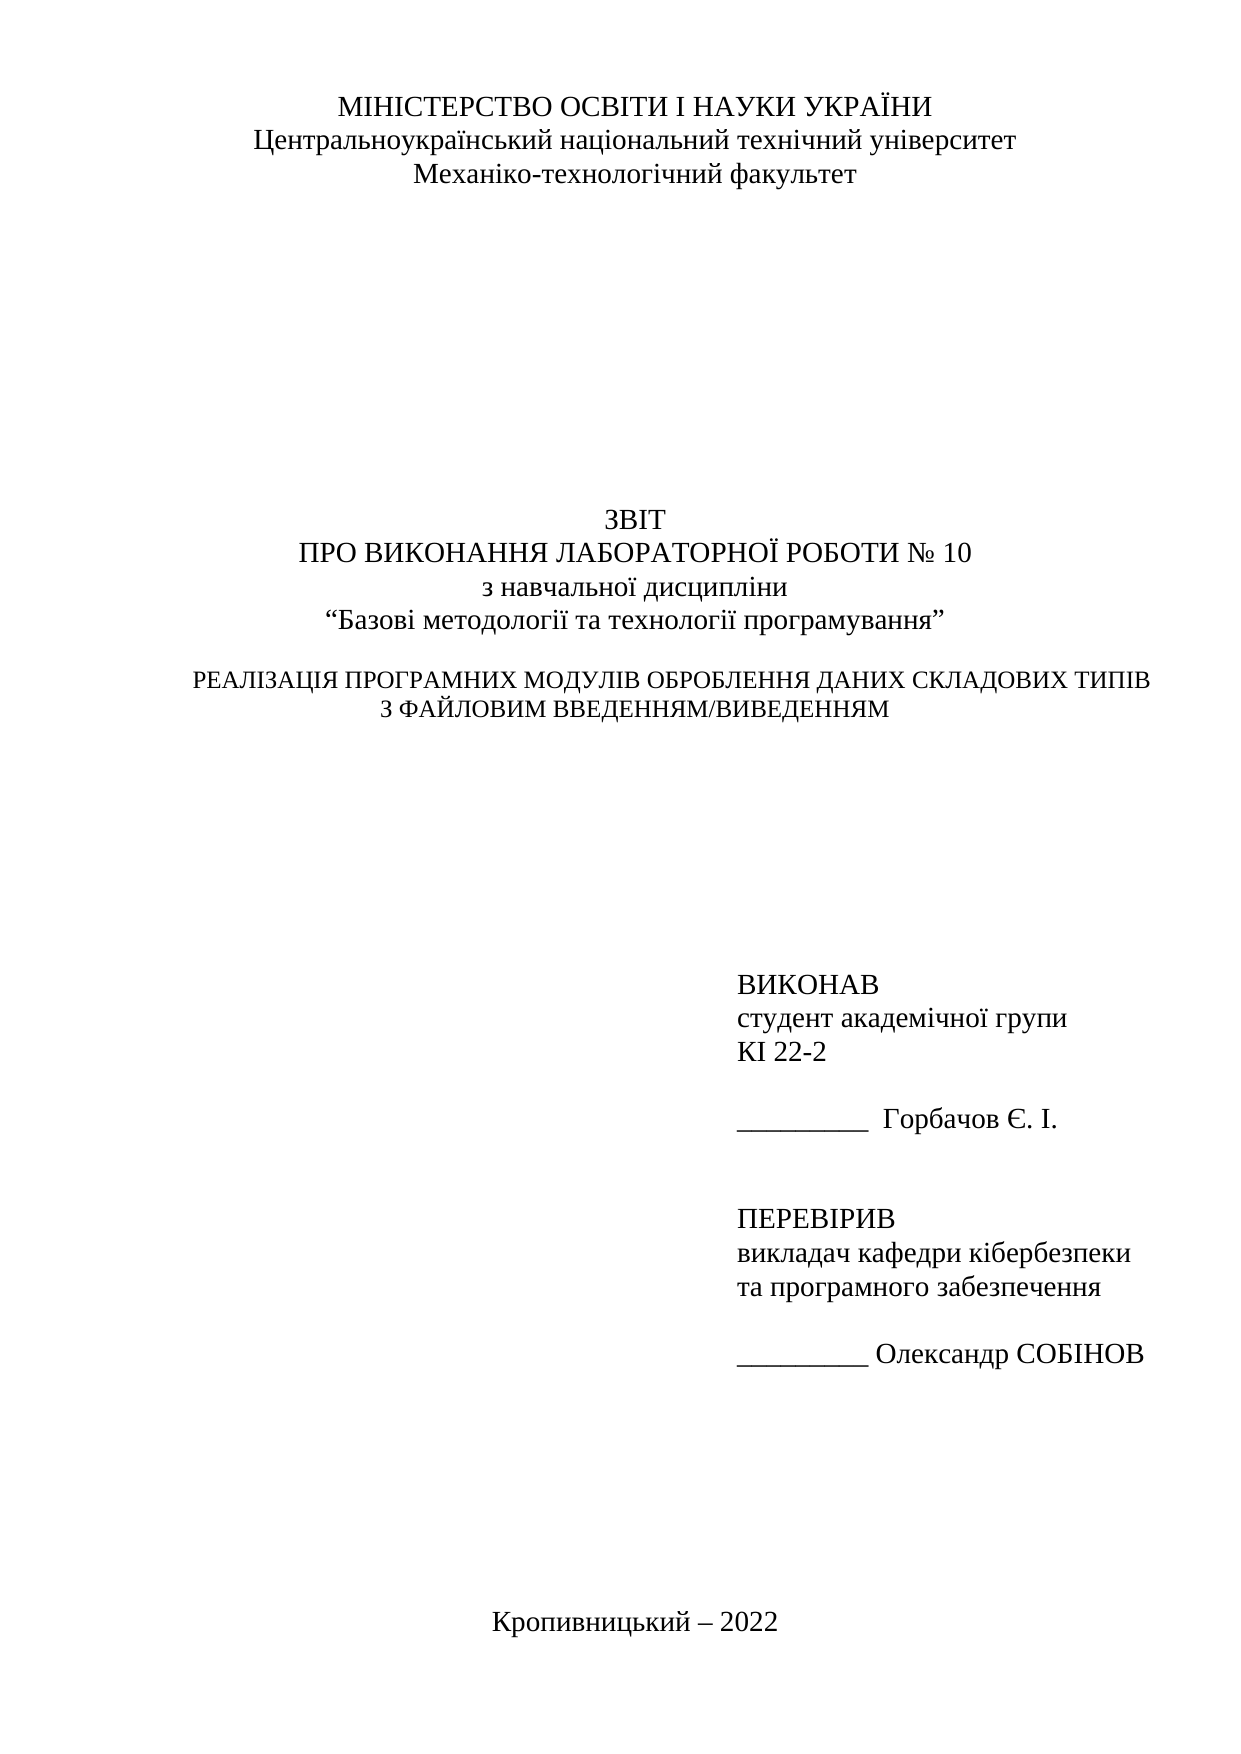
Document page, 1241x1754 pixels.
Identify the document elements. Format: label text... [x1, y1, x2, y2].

text _________ Горбачов Є. І. [737, 1101, 1152, 1134]
text РЕАЛІЗАЦІЯ ПРОГРАМНИХ МОДУЛІВ ОБРОБЛЕННЯ ДАНИХ СКЛАДОВИХ ТИПІВ З ФАЙЛОВИМ ВВЕДЕННЯМ/ВИВЕДЕННЯМ [118, 665, 1152, 723]
text МІНІСТЕРСТВО ОСВІТИ І НАУКИ УКРАЇНИ [118, 89, 1152, 122]
text Механіко-технологічний факультет [118, 156, 1152, 189]
text з навчальної дисципліни [118, 569, 1152, 602]
text КІ 22-2 [737, 1034, 1152, 1067]
text ПЕРЕВІРИВ [737, 1202, 1152, 1235]
text “Базові методології та технології програмування” [118, 602, 1152, 636]
text Центральноукраїнський національний технічний університет [118, 122, 1152, 156]
text Кропивницький – 2022 [118, 1604, 1152, 1638]
text ЗВІТ [118, 502, 1152, 535]
text викладач кафедри кібербезпеки [737, 1235, 1152, 1269]
text ПРО ВИКОНАННЯ ЛАБОРАТОРНОЇ РОБОТИ № 10 [118, 535, 1152, 569]
text та програмного забезпечення [737, 1269, 1152, 1302]
text _________ Олександр СОБІНОВ [737, 1336, 1152, 1369]
text студент академічної групи [737, 1000, 1152, 1034]
text ВИКОНАВ [737, 967, 1152, 1000]
